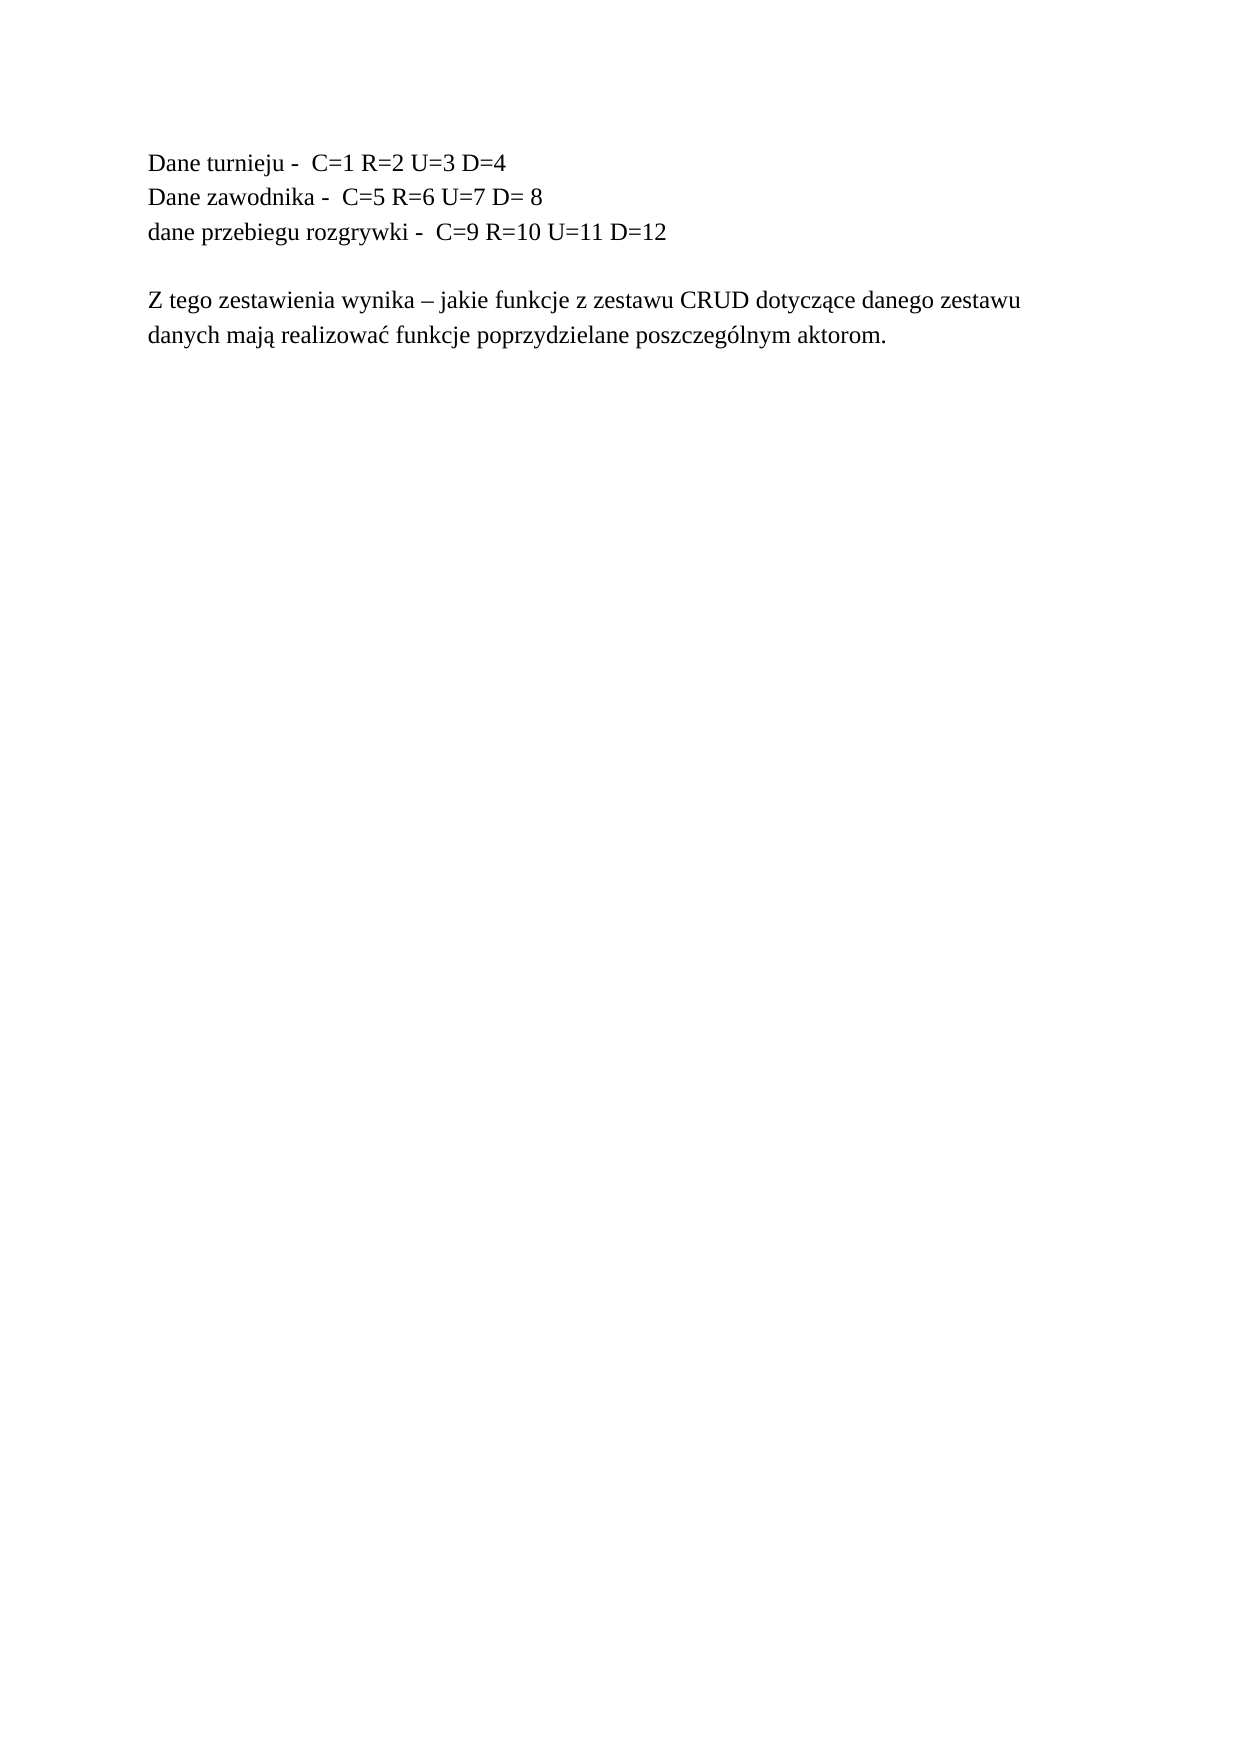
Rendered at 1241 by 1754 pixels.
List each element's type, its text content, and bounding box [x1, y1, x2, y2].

text Dane turnieju - C=1 R=2 U=3 D=4 [148, 148, 1093, 176]
text Z tego zestawienia wynika – jakie funkcje z zestawu CRUD dotyczące danego zestawu danych mają realizować funkcje poprzydzielane poszczególnym aktorom. [148, 286, 1093, 349]
text Dane zawodnika - C=5 R=6 U=7 D= 8 [148, 182, 1093, 211]
text dane przebiegu rozgrywki - C=9 R=10 U=11 D=12 [148, 217, 1093, 245]
